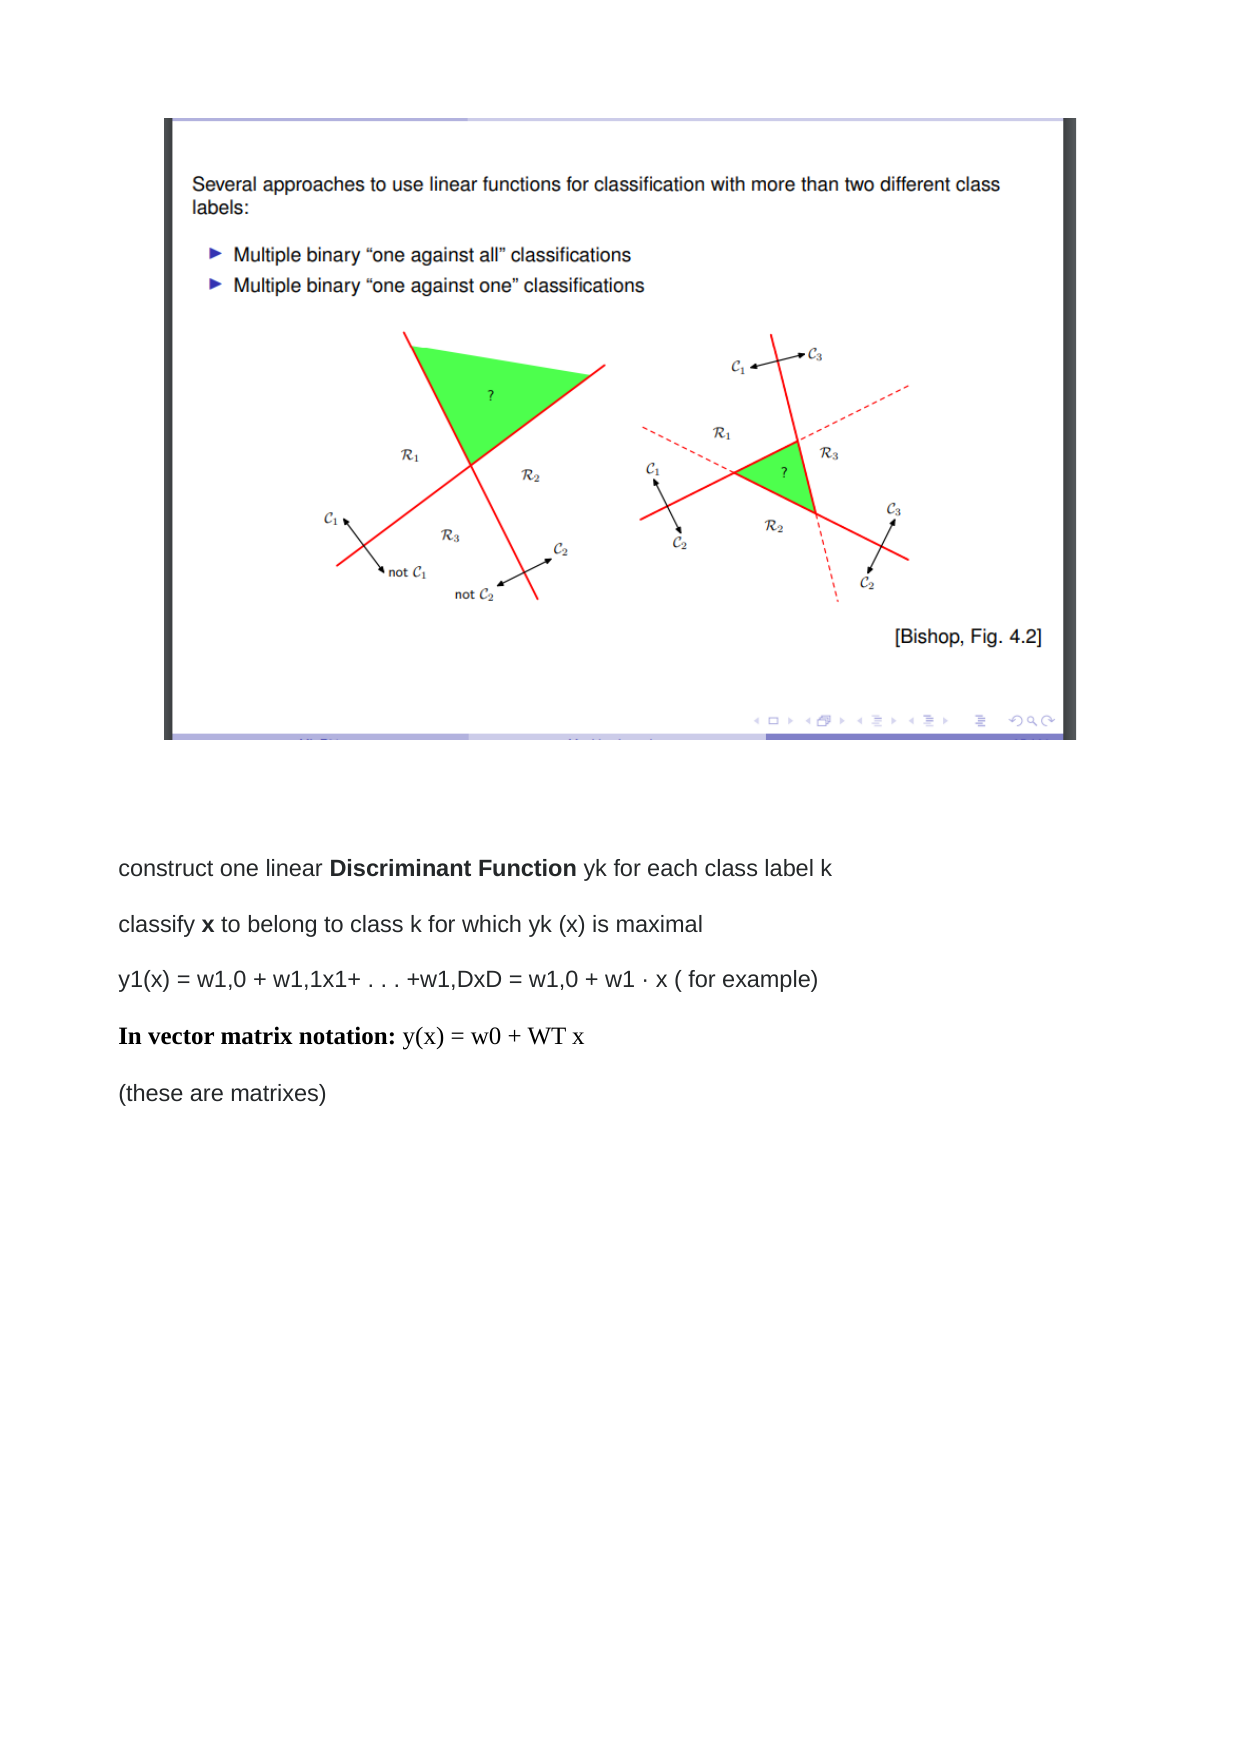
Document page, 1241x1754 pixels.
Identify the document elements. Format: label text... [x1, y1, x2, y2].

text In vector matrix notation: y(x) = w0 + WT x [118, 1021, 1122, 1050]
text (these are matrixes) [118, 1079, 1122, 1106]
text construct one linear Discriminant Function yk for each class label k [118, 854, 1122, 881]
text classify x to belong to class k for which yk (x) is maximal [118, 910, 1122, 937]
text y1(x) = w1,0 + w1,1x1+ . . . +w1,DxD = w1,0 + w1 · x ( for example) [118, 966, 1122, 993]
picture [164, 118, 1077, 740]
